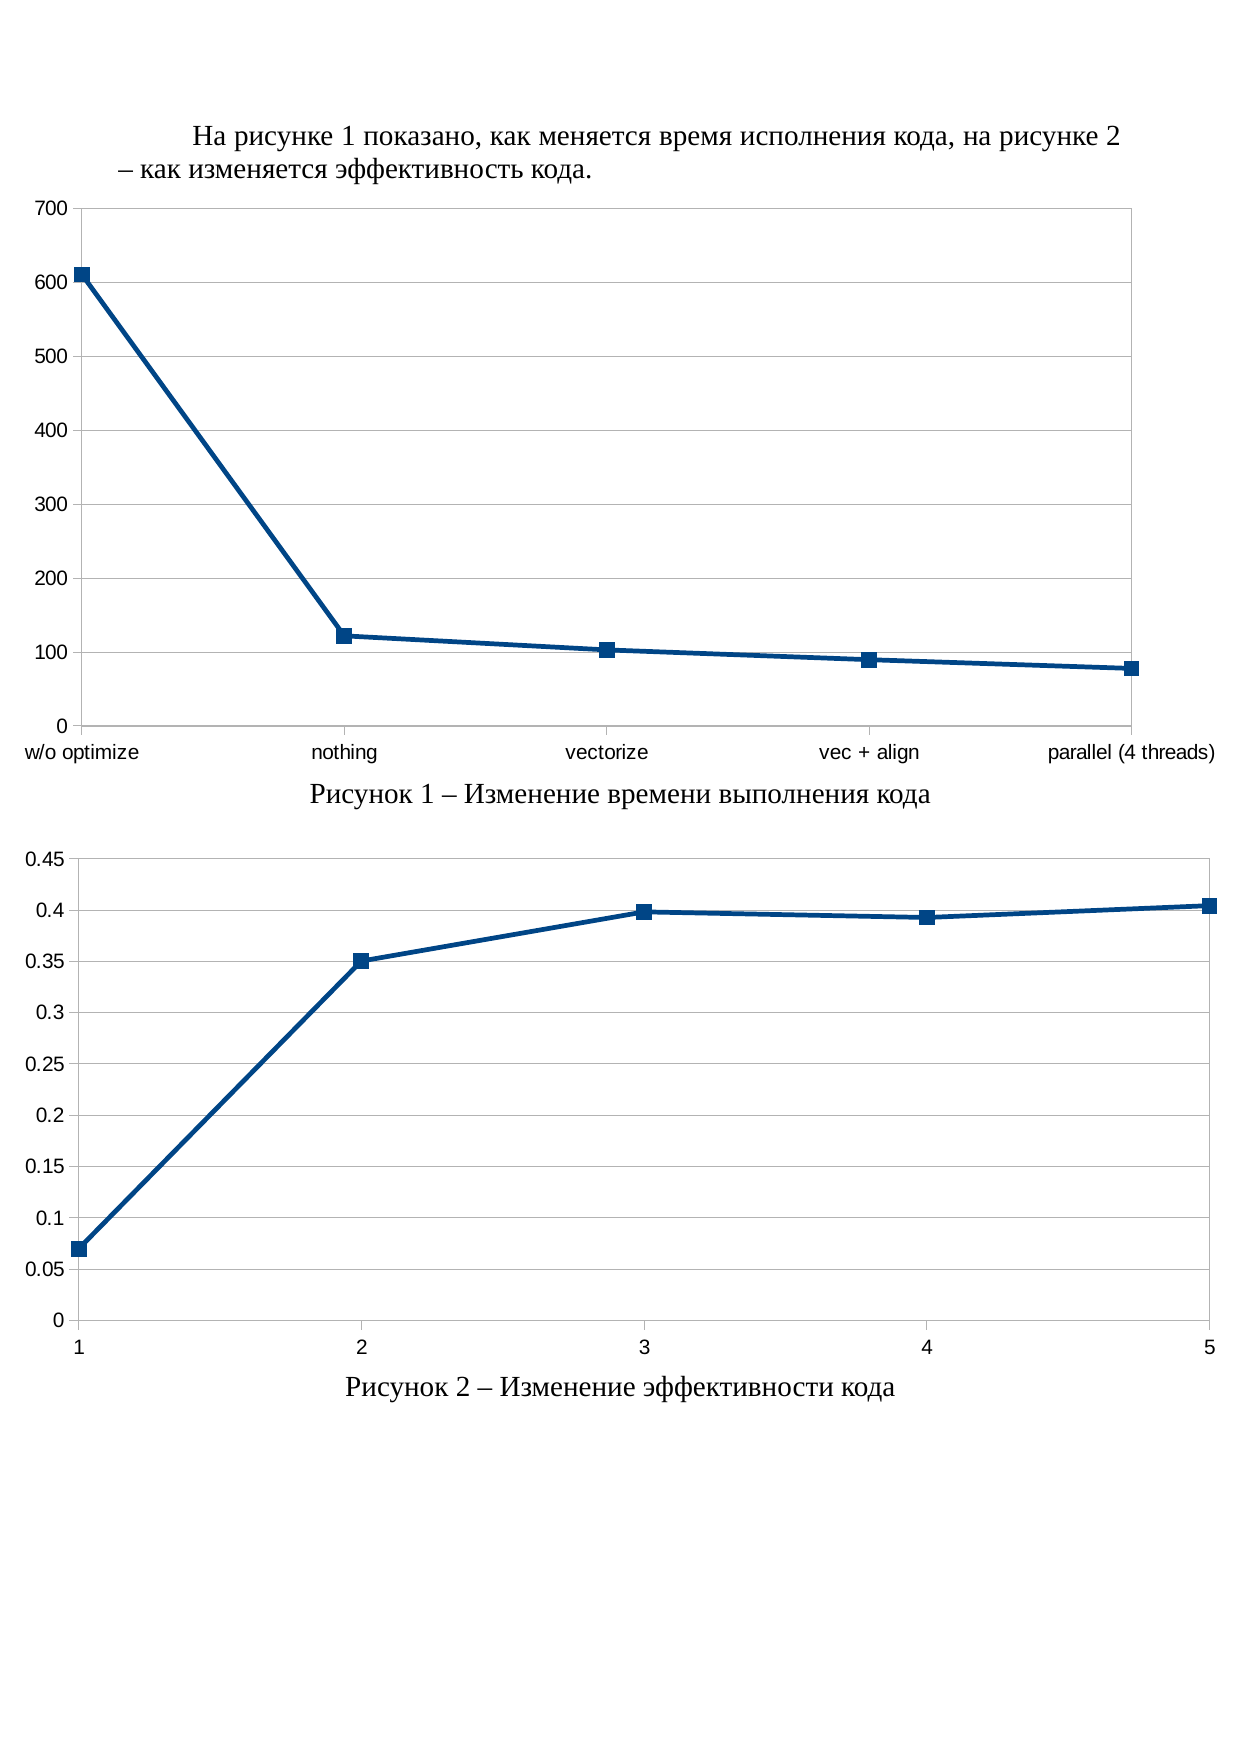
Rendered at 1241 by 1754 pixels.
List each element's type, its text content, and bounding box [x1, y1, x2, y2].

text Рисунок 2 – Изменение эффективности кода [118, 1370, 1122, 1403]
text Рисунок 1 – Изменение времени выполнения кода [118, 777, 1122, 810]
text На рисунке 1 показано, как меняется время исполнения кода, на рисунке 2 – как изменяется эффективность кода. [118, 118, 1122, 185]
text [118, 810, 1122, 836]
